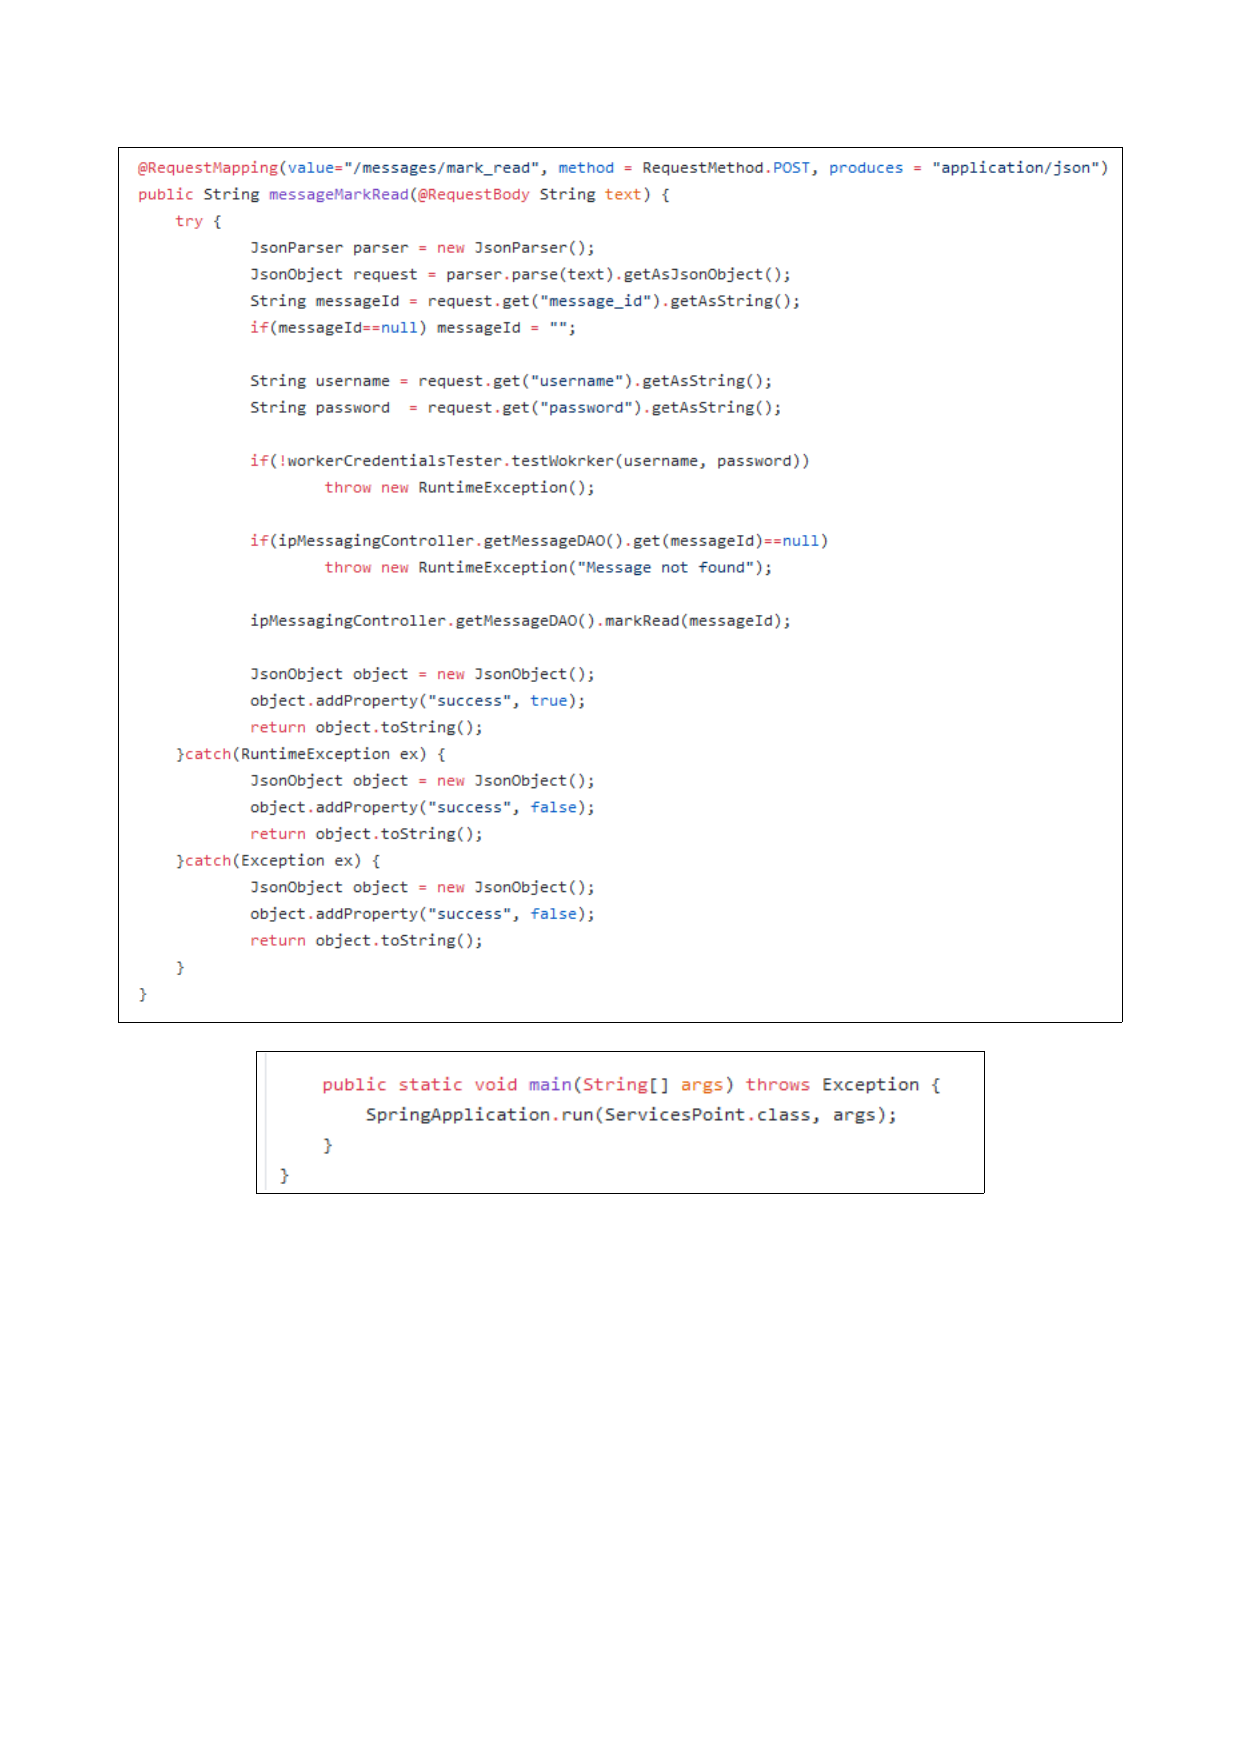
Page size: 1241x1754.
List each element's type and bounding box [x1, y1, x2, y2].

picture [121, 150, 1119, 1019]
picture [259, 1053, 982, 1190]
